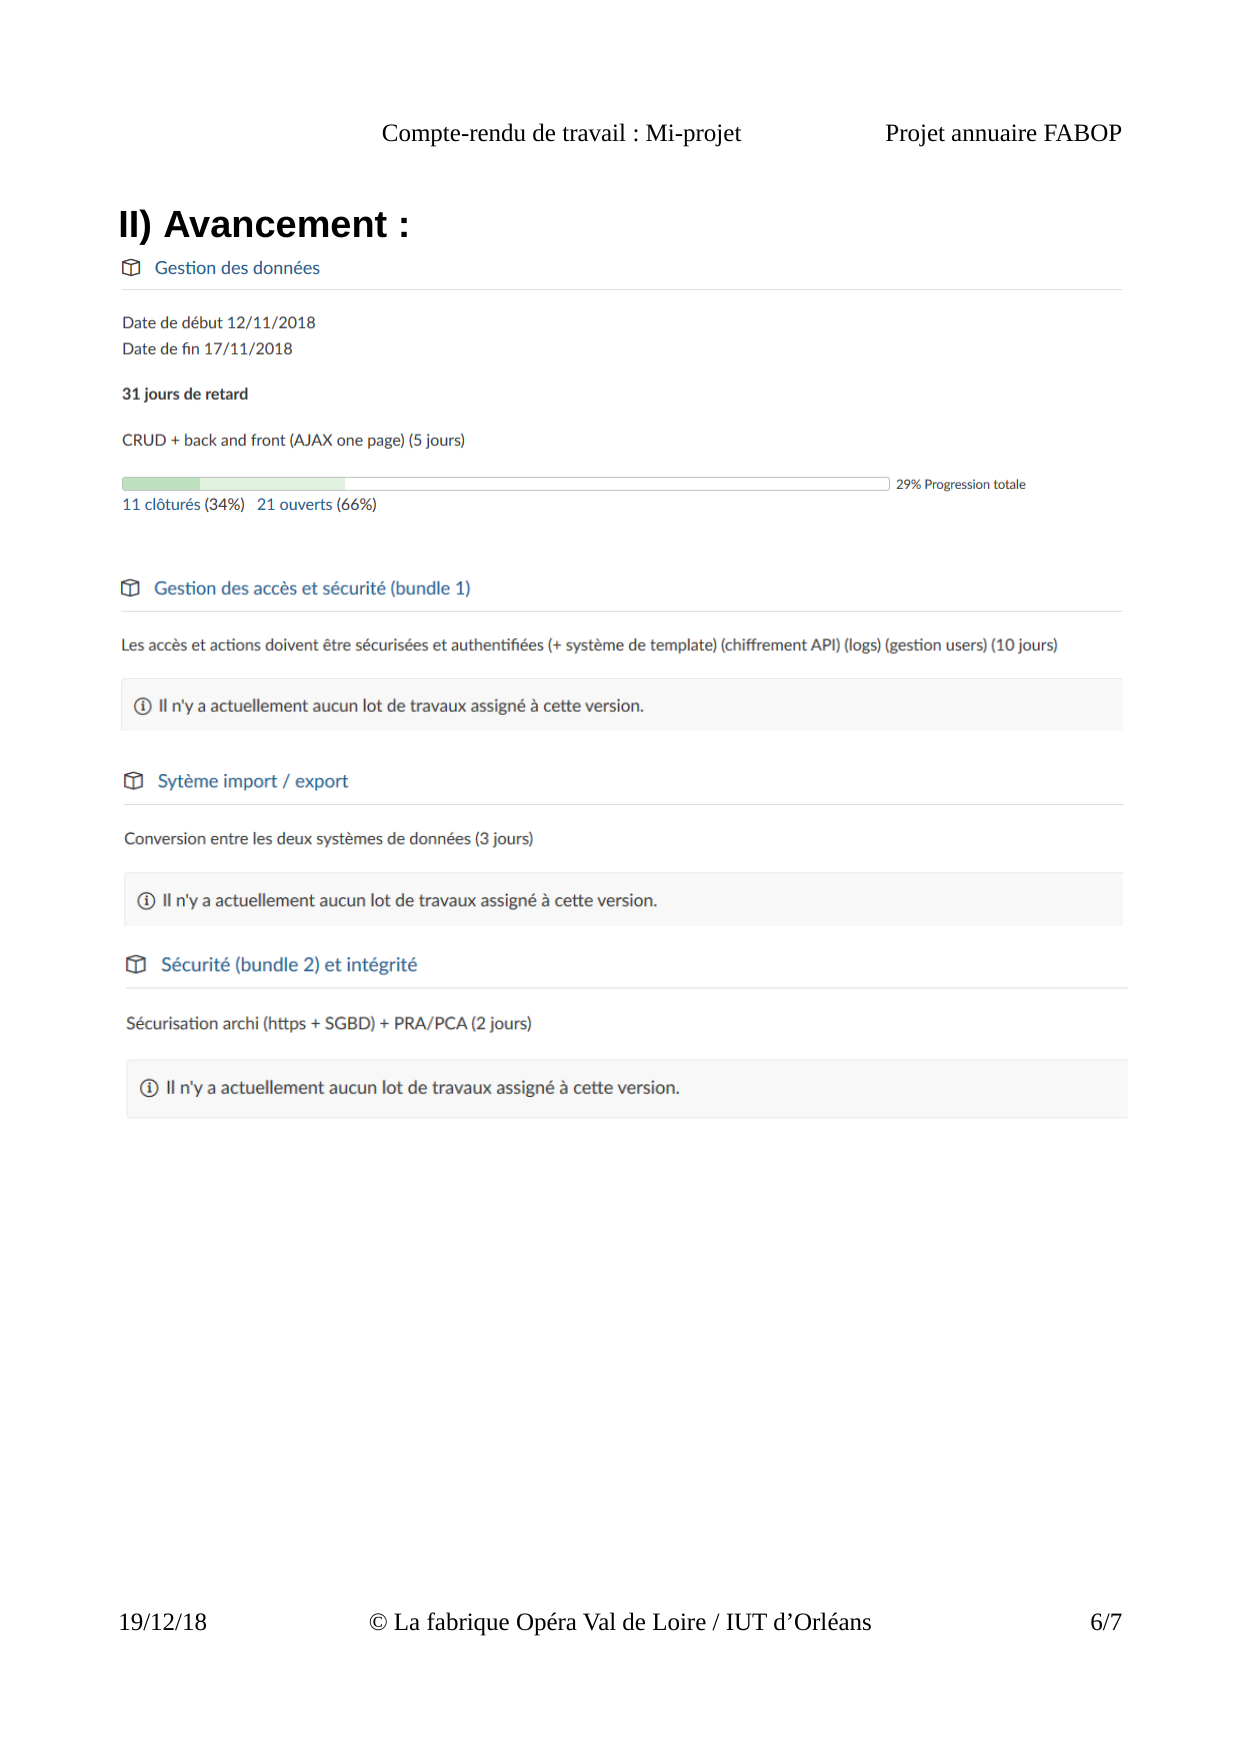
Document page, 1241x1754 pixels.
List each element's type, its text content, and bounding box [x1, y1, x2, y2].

picture [118, 564, 1123, 731]
picture [123, 952, 1128, 1140]
subtitle Avancement : [118, 201, 1122, 245]
picture [118, 257, 1123, 526]
picture [119, 743, 1124, 926]
